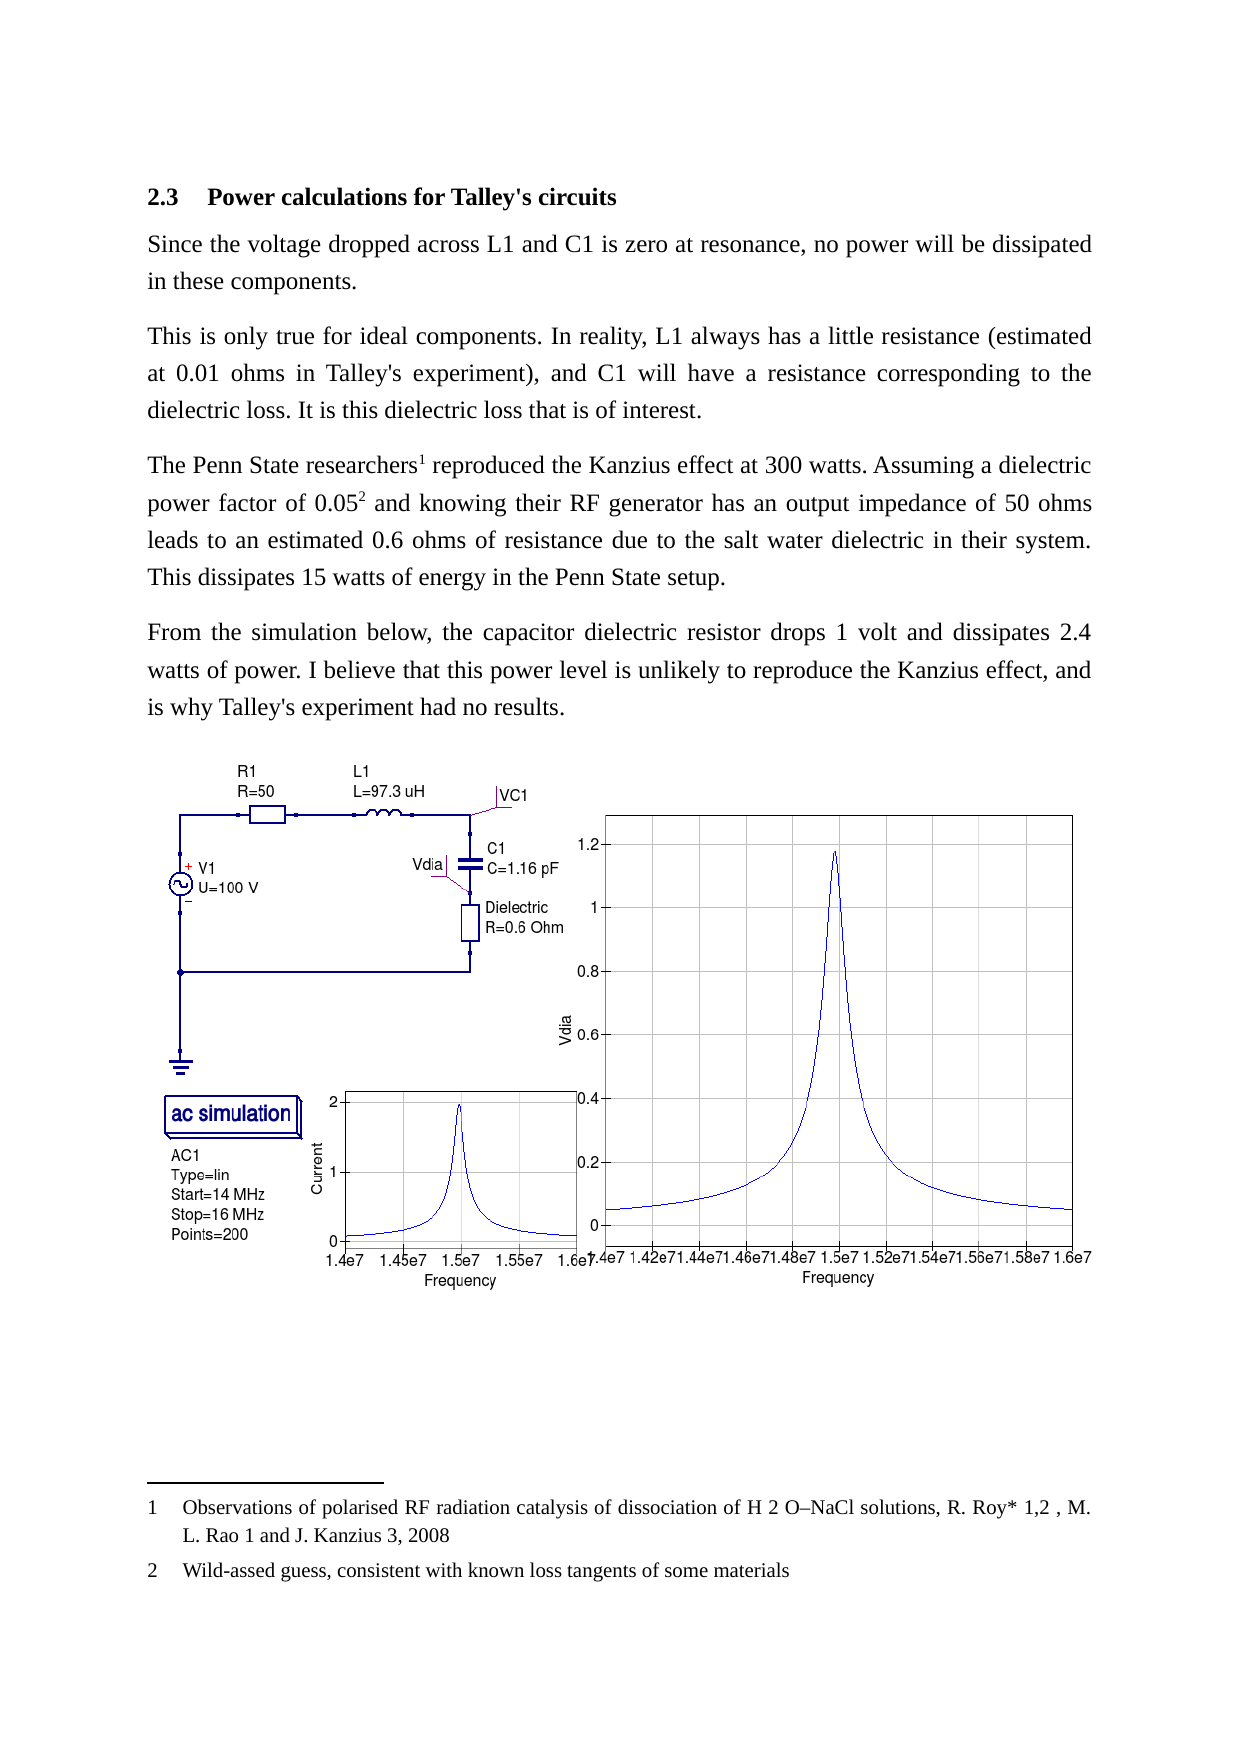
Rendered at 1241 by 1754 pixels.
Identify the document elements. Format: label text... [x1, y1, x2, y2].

text This is only true for ideal components. In reality, L1 always has a little resistance (estimated at 0.01 ohms in Talley's experiment), and C1 will have a resistance corresponding to the dielectric loss. It is this dielectric loss that is of interest. [147, 321, 1093, 424]
text The Penn State researchers reproduced the Kanzius effect at 300 watts. Assuming a dielectric power factor of 0.05 and knowing their RF generator has an output impedance of 50 ohms leads to an estimated 0.6 ohms of resistance due to the salt water dielectric in their system. This dissipates 15 watts of energy in the Penn State setup. [147, 451, 1093, 591]
text Observations of polarised RF radiation catalysis of dissociation of H 2 O–NaCl solutions, R. Roy* 1,2 , M. L. Rao 1 and J. Kanzius 3, 2008 [147, 1494, 1093, 1547]
text Wild-assed guess, consistent with known loss tangents of some materials [147, 1558, 1093, 1582]
text Since the voltage dropped across L1 and C1 is zero at resonance, no power will be dissipated in these components. [147, 229, 1093, 295]
text From the simulation below, the capacitor dielectric resistor drops 1 volt and dissipates 2.4 watts of power. I believe that this power level is unlikely to reproduce the Kanzius effect, and is why Talley's experiment had no results. [147, 617, 1093, 721]
subtitle Power calculations for Talley's circuits [147, 182, 1093, 211]
picture [147, 747, 1093, 1320]
